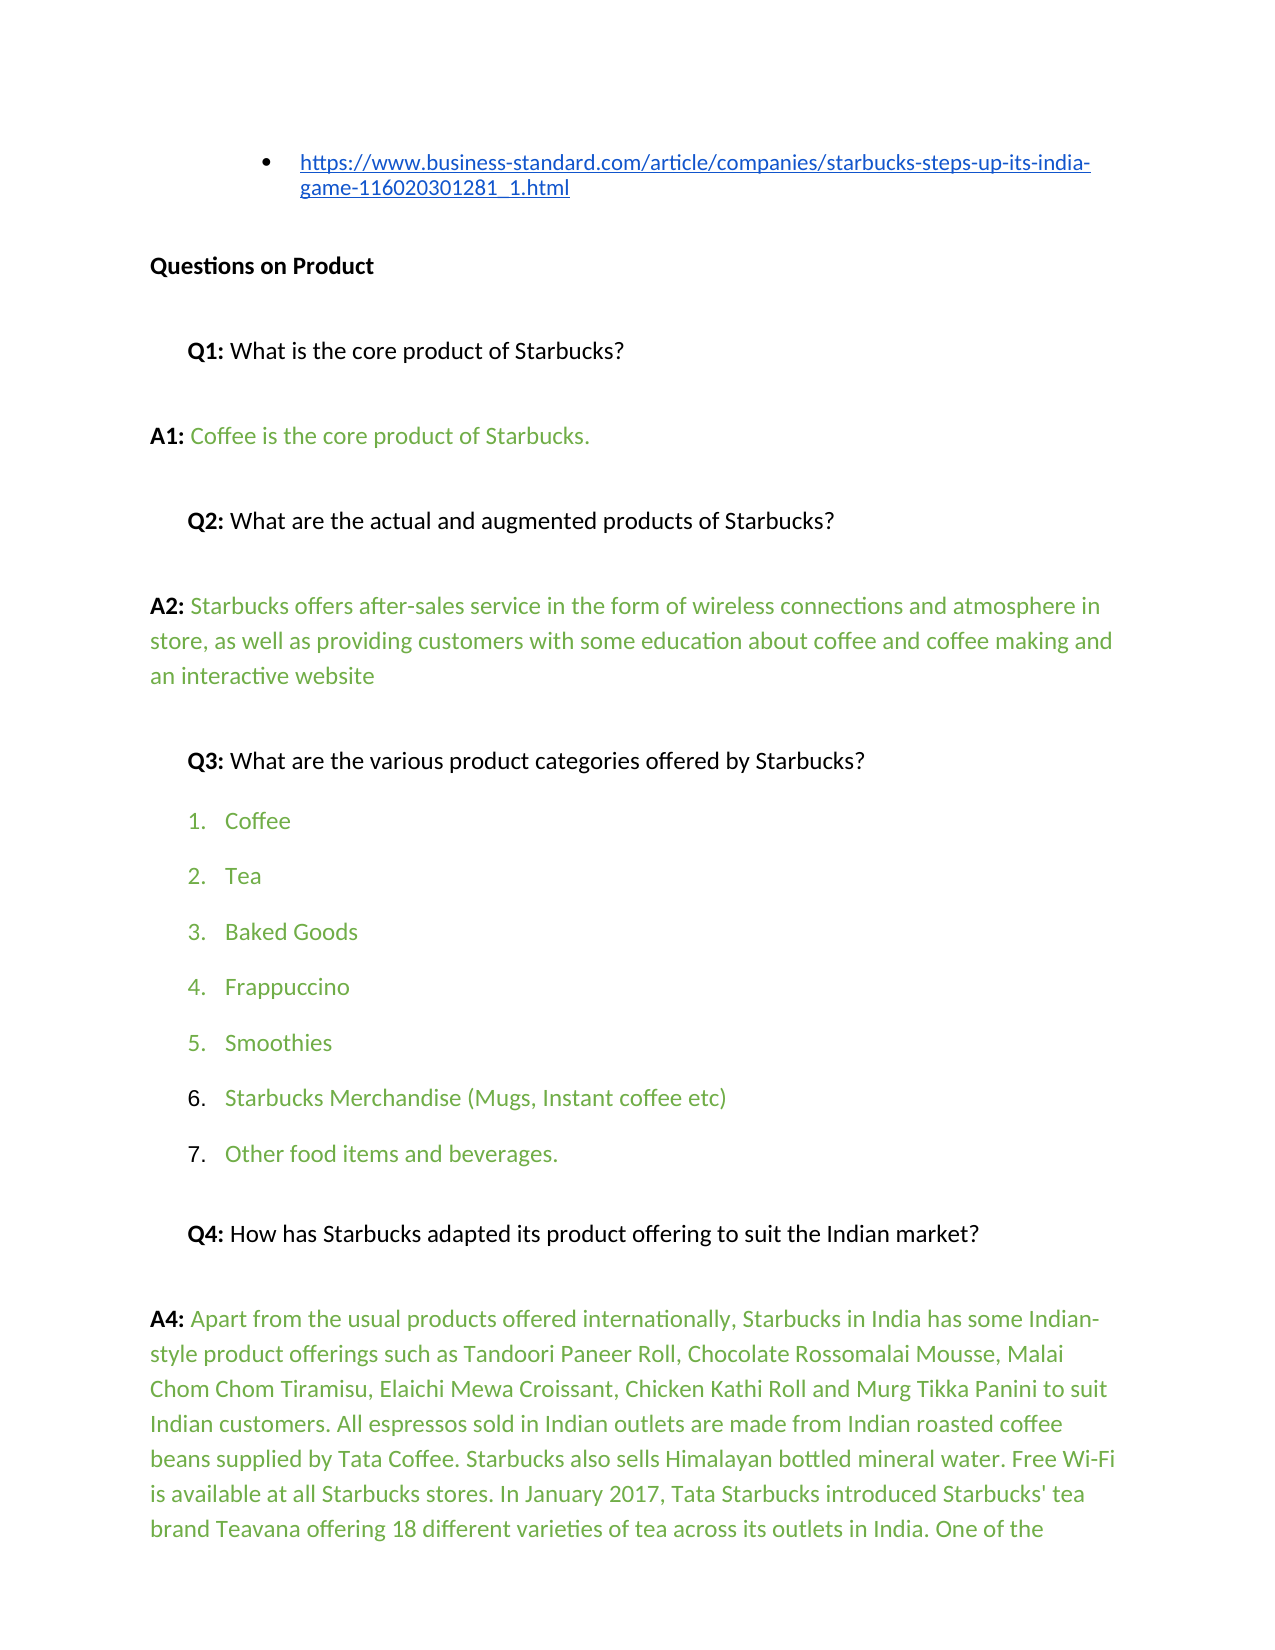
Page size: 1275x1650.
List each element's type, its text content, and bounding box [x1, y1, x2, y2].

list Coffee [187, 805, 1125, 836]
list https://www.business-standard.com/article/companies/starbucks-steps-up-its-india-game-116020301281_1.html [262, 150, 1125, 200]
text Q3: What are the various product categories offered by Starbucks? [187, 745, 1125, 776]
text Q4: How has Starbucks adapted its product offering to suit the Indian market? [187, 1219, 1125, 1249]
text Questions on Product [150, 250, 1125, 281]
list Frappuccino [187, 972, 1125, 1002]
text A1: Coffee is the core product of Starbucks. [150, 420, 1125, 451]
list Tea [187, 861, 1125, 891]
list Baked Goods [187, 916, 1125, 947]
text Q1: What is the core product of Starbucks? [187, 335, 1125, 366]
list Smoothies [187, 1027, 1125, 1058]
list Starbucks Merchandise (Mugs, Instant coffee etc) [187, 1083, 1125, 1113]
text Q2: What are the actual and augmented products of Starbucks? [187, 505, 1125, 536]
text A2: Starbucks offers after-sales service in the form of wireless connections and atmosphere in store, as well as providing customers with some education about coffee and coffee making and an interactive website [150, 590, 1125, 691]
text A4: Apart from the usual products offered internationally, Starbucks in India has some Indian-style product offerings such as Tandoori Paneer Roll, Chocolate Rossomalai Mousse, Malai Chom Chom Tiramisu, Elaichi Mewa Croissant, Chicken Kathi Roll and Murg Tikka Panini to suit Indian customers. All espressos sold in Indian outlets are made from Indian roasted coffee beans supplied by Tata Coffee. Starbucks also sells Himalayan bottled mineral water. Free Wi-Fi is available at all Starbucks stores. In January 2017, Tata Starbucks introduced Starbucks' tea brand Teavana offering 18 different varieties of tea across its outlets in India. One of the [150, 1304, 1125, 1544]
list Other food items and beverages. [187, 1138, 1125, 1169]
